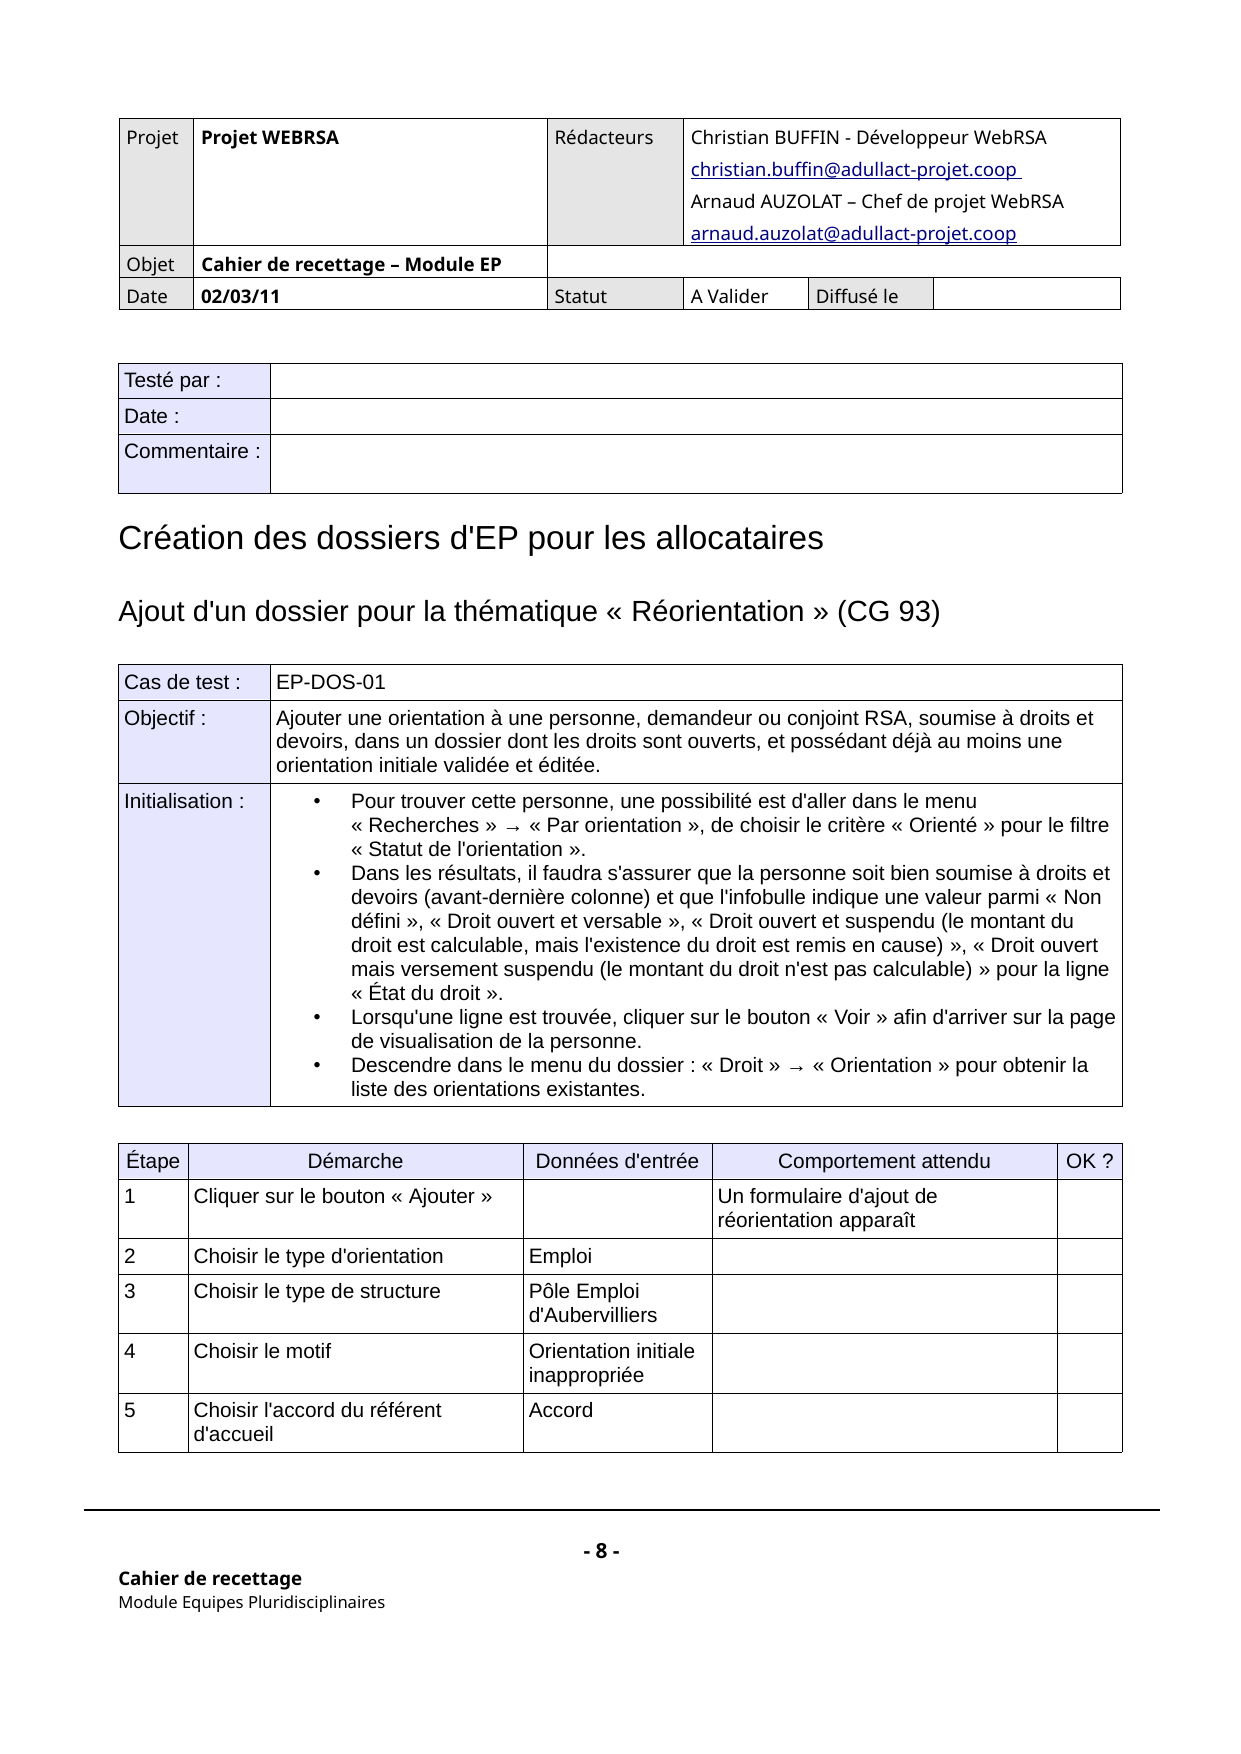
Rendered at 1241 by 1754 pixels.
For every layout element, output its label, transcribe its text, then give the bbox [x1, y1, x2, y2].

table_cell Pôle Emploi d'Aubervilliers [524, 1275, 712, 1333]
table_cell Accord [524, 1394, 712, 1452]
table_header Étape [119, 1144, 188, 1178]
table_cell Un formulaire d'ajout de réorientation apparaît [713, 1180, 1057, 1238]
table_header Données d'entrée [524, 1144, 712, 1178]
table_cell Objectif : [119, 701, 270, 783]
table_cell [713, 1239, 1057, 1273]
table_header EP-DOS-01 [271, 665, 1122, 699]
table_header [271, 364, 1122, 398]
table_cell Choisir l'accord du référent d'accueil [189, 1394, 523, 1452]
table_cell Choisir le type d'orientation [189, 1239, 523, 1273]
table_header OK ? [1058, 1144, 1122, 1178]
table_cell Commentaire : [119, 435, 270, 493]
table_cell Emploi [524, 1239, 712, 1273]
table_cell Cliquer sur le bouton « Ajouter » [189, 1180, 523, 1238]
subtitle Création des dossiers d'EP pour les allocataires [118, 518, 1122, 557]
table_cell [1058, 1275, 1122, 1333]
table_cell [1058, 1180, 1122, 1238]
table_cell [713, 1334, 1057, 1392]
table_cell [713, 1275, 1057, 1333]
table_cell Pour trouver cette personne, une possibilité est d'aller dans le menu « Recherches » → « Par orientation », de choisir le critère « Orienté » pour le filtre « Statut de l'orientation ». Dans les résultats, il faudra s'assurer que la personne soit bien soumise à droits et devoirs (avant-dernière colonne) et que l'infobulle indique une valeur parmi « Non défini », « Droit ouvert et versable », « Droit ouvert et suspendu (le montant du droit est calculable, mais l'existence du droit est remis en cause) », « Droit ouvert mais versement suspendu (le montant du droit n'est pas calculable) » pour la ligne « État du droit ». Lorsqu'une ligne est trouvée, cliquer sur le bouton « Voir » afin d'arriver sur la page de visualisation de la personne. Descendre dans le menu du dossier : « Droit » → « Orientation » pour obtenir la liste des orientations existantes. [271, 784, 1122, 1106]
subtitle Ajout d'un dossier pour la thématique « Réorientation » (CG 93) [118, 594, 1122, 628]
table_cell [1058, 1334, 1122, 1392]
table_cell [271, 399, 1122, 433]
table_cell Choisir le type de structure [189, 1275, 523, 1333]
table_cell Orientation initiale inappropriée [524, 1334, 712, 1392]
table_cell 3 [119, 1275, 188, 1333]
table_cell 4 [119, 1334, 188, 1392]
table_cell 2 [119, 1239, 188, 1273]
table_cell [713, 1394, 1057, 1452]
table_cell 1 [119, 1180, 188, 1238]
table_cell Initialisation : [119, 784, 270, 1106]
table_cell [1058, 1239, 1122, 1273]
table_cell [271, 435, 1122, 493]
table_header Comportement attendu [713, 1144, 1057, 1178]
table_cell Ajouter une orientation à une personne, demandeur ou conjoint RSA, soumise à droits et devoirs, dans un dossier dont les droits sont ouverts, et possédant déjà au moins une orientation initiale validée et éditée. [271, 701, 1122, 783]
table_cell Choisir le motif [189, 1334, 523, 1392]
table_cell [524, 1180, 712, 1238]
table_cell 5 [119, 1394, 188, 1452]
table_header Cas de test : [119, 665, 270, 699]
table_cell Date : [119, 399, 270, 433]
table_cell [1058, 1394, 1122, 1452]
table_header Testé par : [119, 364, 270, 398]
table_header Démarche [189, 1144, 523, 1178]
